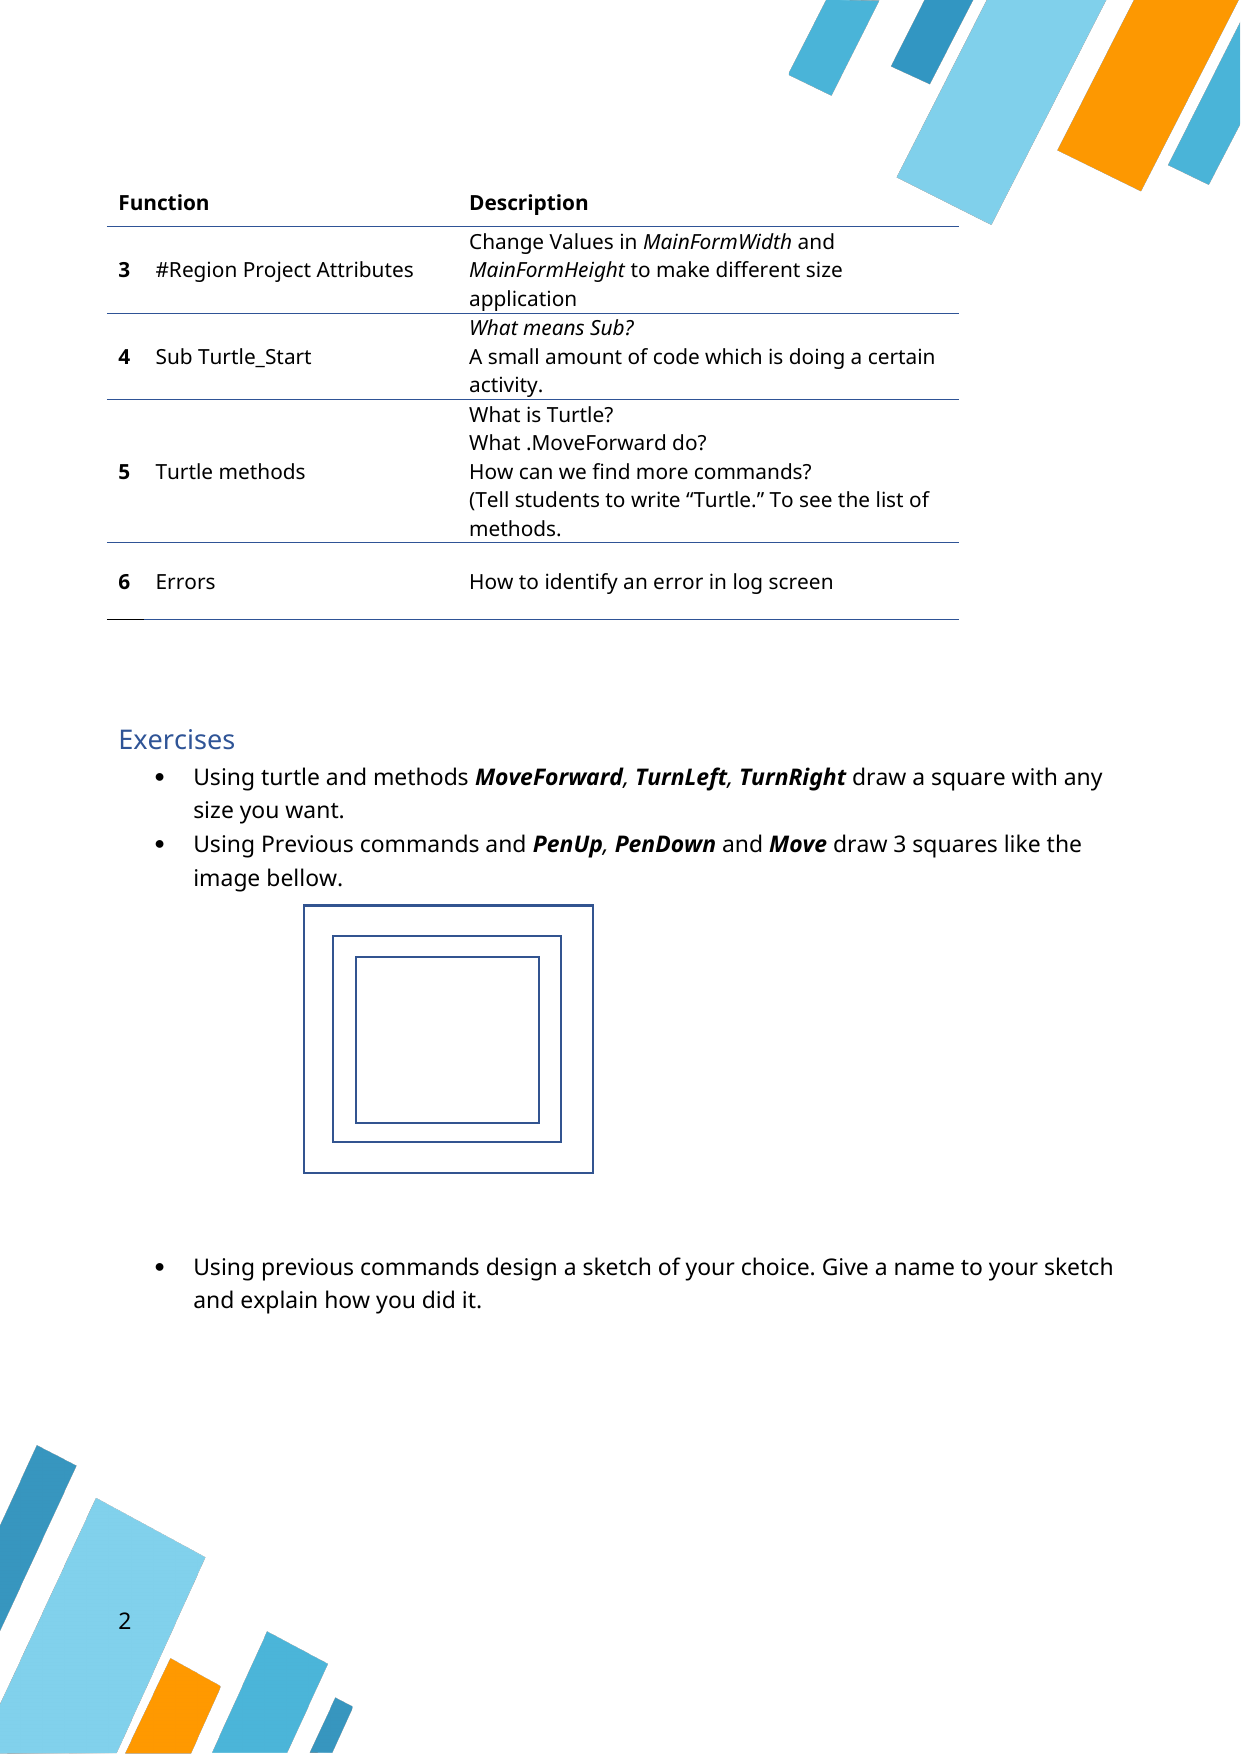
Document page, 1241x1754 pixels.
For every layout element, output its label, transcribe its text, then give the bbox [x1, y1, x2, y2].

table_cell Turtle methods [144, 400, 458, 542]
table_header Description [458, 179, 959, 226]
list Using turtle and methods MoveForward, TurnLeft, TurnRight draw a square with any size you want. [156, 761, 1122, 826]
table_cell 3 [107, 227, 144, 312]
picture [0, 1445, 353, 1754]
list Using previous commands design a sketch of your choice. Give a name to your sketch and explain how you did it. [156, 1251, 1122, 1316]
table_header Function [107, 179, 458, 226]
table_cell 4 [107, 314, 144, 399]
table_cell #Region Project Attributes [144, 227, 458, 312]
table_cell How to identify an error in log screen [458, 543, 959, 619]
table_cell 6 [107, 543, 144, 619]
table_cell Errors [144, 543, 458, 619]
table_cell What means Sub? A small amount of code which is doing a certain activity. [458, 314, 959, 399]
table_cell 5 [107, 400, 144, 542]
table_cell Sub Turtle_Start [144, 314, 458, 399]
table_cell Change Values in MainFormWidth and MainFormHeight to make different size application [458, 227, 959, 312]
subtitle Exercises [118, 721, 1122, 758]
list Using Previous commands and PenUp, PenDown and Move draw 3 squares like the image bellow. [156, 828, 1122, 893]
table_cell What is Turtle? What .MoveForward do? How can we find more commands? (Tell students to write “Turtle.” To see the list of methods. [458, 400, 959, 542]
picture [788, 0, 1241, 225]
